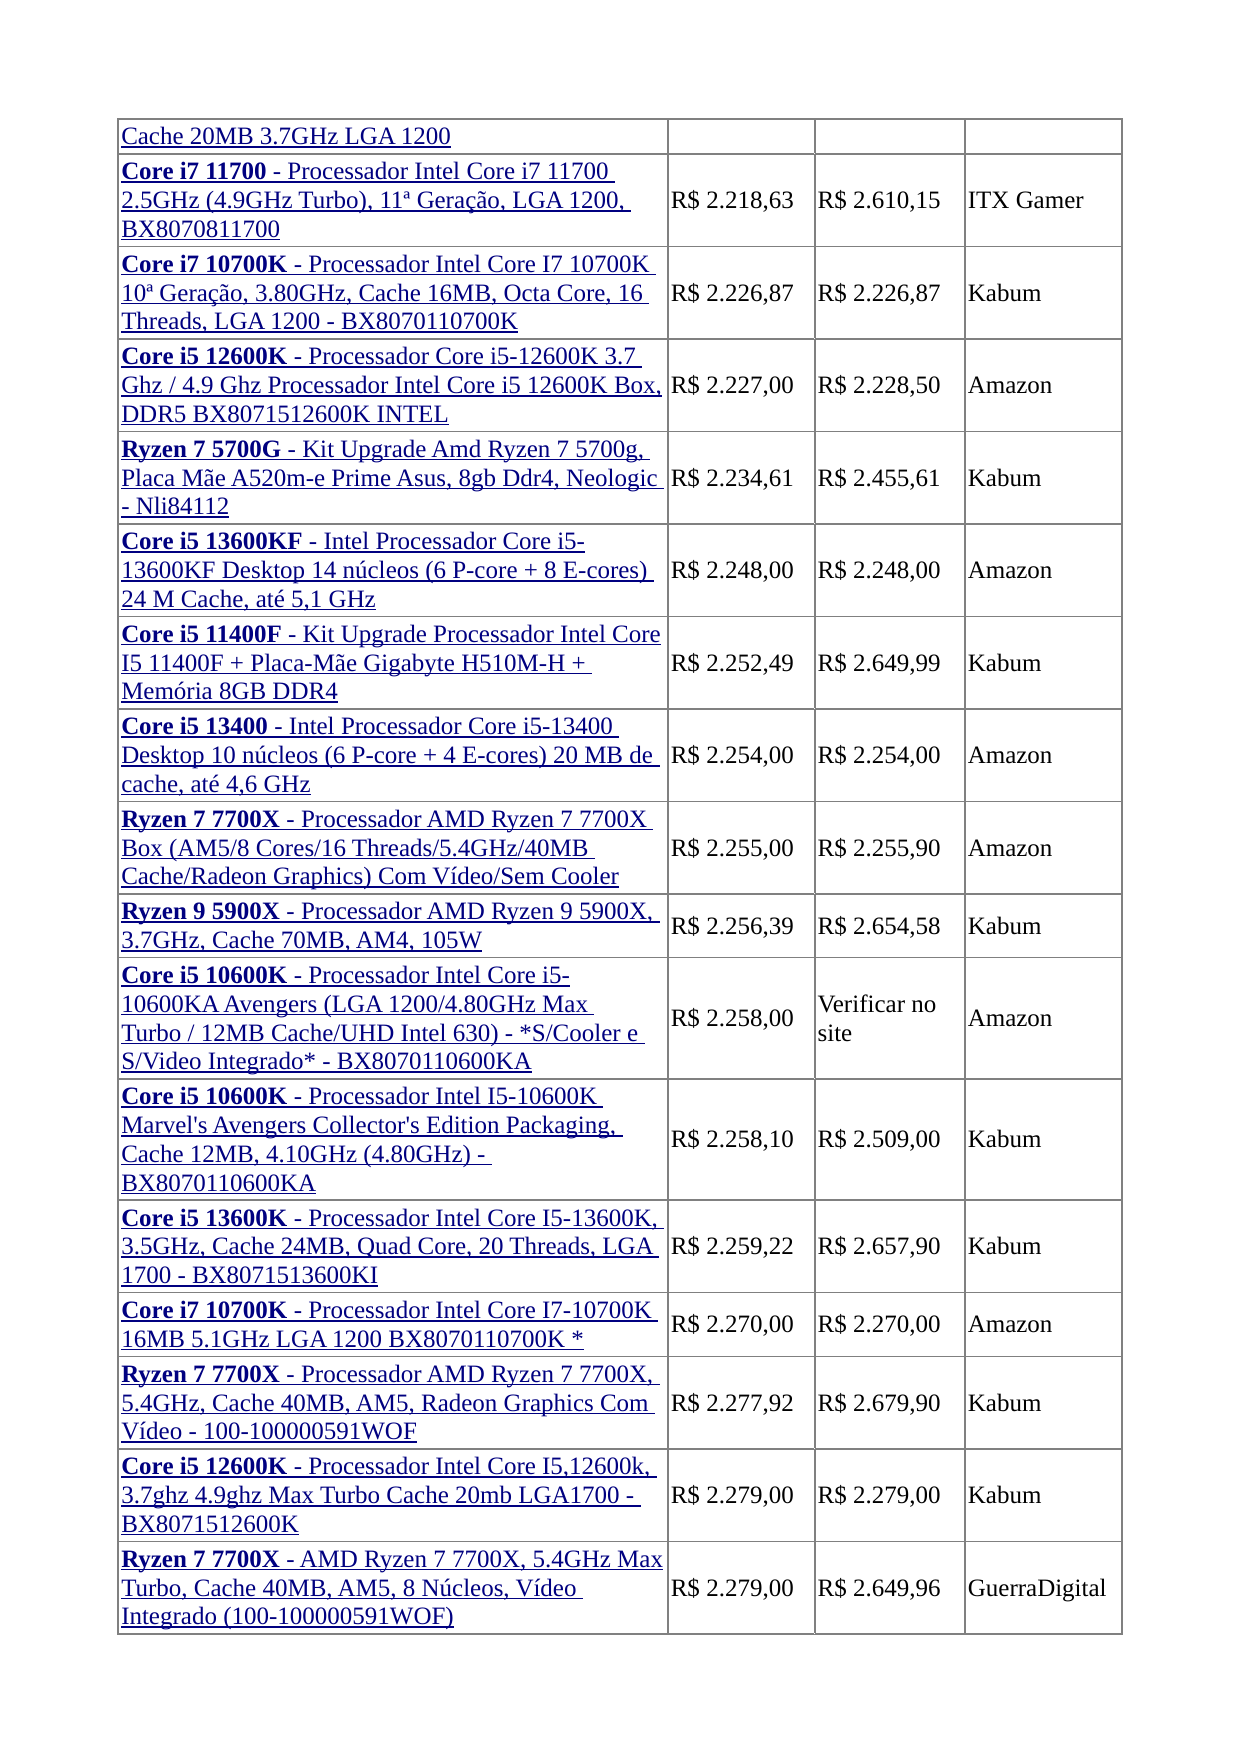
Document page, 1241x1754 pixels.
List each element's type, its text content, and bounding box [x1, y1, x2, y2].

table_cell R$ 2.254,00 [816, 710, 964, 801]
table_cell R$ 2.259,22 [669, 1201, 814, 1292]
table_cell R$ 2.256,39 [669, 895, 814, 957]
table_cell Ryzen 7 5700G - Kit Upgrade Amd Ryzen 7 5700g, Placa Mãe A520m-e Prime Asus, 8gb Ddr4, Neologic - Nli84112 [119, 432, 667, 523]
table_cell Verificar no site [816, 958, 964, 1078]
table_cell Kabum [966, 432, 1121, 523]
table_cell Ryzen 7 7700X - Processador AMD Ryzen 7 7700X, 5.4GHz, Cache 40MB, AM5, Radeon Graphics Com Vídeo - 100-100000591WOF [119, 1357, 667, 1448]
table_cell R$ 2.254,00 [669, 710, 814, 801]
table_cell Amazon [966, 710, 1121, 801]
table_cell Kabum [966, 1080, 1121, 1199]
table_cell Kabum [966, 617, 1121, 708]
table_cell Core i5 10600K - Processador Intel Core i5-10600KA Avengers (LGA 1200/4.80GHz Max Turbo / 12MB Cache/UHD Intel 630) - *S/Cooler e S/Video Integrado* - BX8070110600KA [119, 958, 667, 1078]
table_cell R$ 2.226,87 [669, 247, 814, 338]
table_cell Kabum [966, 247, 1121, 338]
table_cell Core i7 11700 - Processador Intel Core i7 11700 2.5GHz (4.9GHz Turbo), 11ª Geração, LGA 1200, BX8070811700 [119, 155, 667, 246]
table_cell R$ 2.258,10 [669, 1080, 814, 1199]
table_cell R$ 2.279,00 [816, 1450, 964, 1541]
table_cell R$ 2.649,96 [816, 1542, 964, 1633]
table_cell R$ 2.270,00 [816, 1293, 964, 1356]
table_cell Core i5 13400 - Intel Processador Core i5-13400 Desktop 10 núcleos (6 P-core + 4 E-cores) 20 MB de cache, até 4,6 GHz [119, 710, 667, 801]
table_cell Ryzen 9 5900X - Processador AMD Ryzen 9 5900X, 3.7GHz, Cache 70MB, AM4, 105W [119, 895, 667, 957]
table_cell Kabum [966, 1357, 1121, 1448]
table_cell [816, 120, 964, 153]
table_cell R$ 2.248,00 [669, 525, 814, 616]
table_cell Amazon [966, 340, 1121, 431]
table_cell Kabum [966, 1450, 1121, 1541]
table_cell Kabum [966, 1201, 1121, 1292]
table_cell [966, 120, 1121, 153]
table_cell Core i7 10700K - Processador Intel Core I7-10700K 16MB 5.1GHz LGA 1200 BX8070110700K * [119, 1293, 667, 1356]
table_cell R$ 2.279,00 [669, 1450, 814, 1541]
table_cell [669, 120, 814, 153]
table_cell R$ 2.610,15 [816, 155, 964, 246]
table_cell Amazon [966, 525, 1121, 616]
table_cell Core i5 13600KF - Intel Processador Core i5-13600KF Desktop 14 núcleos (6 P-core + 8 E-cores) 24 M Cache, até 5,1 GHz [119, 525, 667, 616]
table_cell R$ 2.679,90 [816, 1357, 964, 1448]
table_cell R$ 2.277,92 [669, 1357, 814, 1448]
table_cell Core i5 12600K - Processador Intel Core I5,12600k, 3.7ghz 4.9ghz Max Turbo Cache 20mb LGA1700 - BX8071512600K [119, 1450, 667, 1541]
table_cell R$ 2.228,50 [816, 340, 964, 431]
table_cell Kabum [966, 895, 1121, 957]
table_cell Amazon [966, 1293, 1121, 1356]
table_cell R$ 2.227,00 [669, 340, 814, 431]
table_cell Core i5 11400F - Kit Upgrade Processador Intel Core I5 11400F + Placa-Mãe Gigabyte H510M-H + Memória 8GB DDR4 [119, 617, 667, 708]
table_cell R$ 2.654,58 [816, 895, 964, 957]
table_cell R$ 2.252,49 [669, 617, 814, 708]
table_cell Core i5 10600K - Processador Intel I5-10600K Marvel's Avengers Collector's Edition Packaging, Cache 12MB, 4.10GHz (4.80GHz) - BX8070110600KA [119, 1080, 667, 1199]
table_cell R$ 2.649,99 [816, 617, 964, 708]
table_cell R$ 2.657,90 [816, 1201, 964, 1292]
table_cell R$ 2.248,00 [816, 525, 964, 616]
table_cell R$ 2.226,87 [816, 247, 964, 338]
table_cell R$ 2.279,00 [669, 1542, 814, 1633]
table_cell Amazon [966, 958, 1121, 1078]
table_cell Amazon [966, 802, 1121, 893]
table_cell R$ 2.455,61 [816, 432, 964, 523]
table_cell R$ 2.234,61 [669, 432, 814, 523]
table_cell Core i7 10700K - Processador Intel Core I7 10700K 10ª Geração, 3.80GHz, Cache 16MB, Octa Core, 16 Threads, LGA 1200 - BX8070110700K [119, 247, 667, 338]
table_cell ITX Gamer [966, 155, 1121, 246]
table_cell Ryzen 7 7700X - AMD Ryzen 7 7700X, 5.4GHz Max Turbo, Cache 40MB, AM5, 8 Núcleos, Vídeo Integrado (100-100000591WOF) [119, 1542, 667, 1633]
table_cell R$ 2.509,00 [816, 1080, 964, 1199]
table_cell Cache 20MB 3.7GHz LGA 1200 [119, 120, 667, 153]
table_cell R$ 2.258,00 [669, 958, 814, 1078]
table_cell Core i5 13600K - Processador Intel Core I5-13600K, 3.5GHz, Cache 24MB, Quad Core, 20 Threads, LGA 1700 - BX8071513600KI [119, 1201, 667, 1292]
table_cell Core i5 12600K - Processador Core i5-12600K 3.7 Ghz / 4.9 Ghz Processador Intel Core i5 12600K Box, DDR5 BX8071512600K INTEL [119, 340, 667, 431]
table_cell R$ 2.218,63 [669, 155, 814, 246]
table_cell R$ 2.270,00 [669, 1293, 814, 1356]
table_cell R$ 2.255,90 [816, 802, 964, 893]
table_cell Ryzen 7 7700X - Processador AMD Ryzen 7 7700X Box (AM5/8 Cores/16 Threads/5.4GHz/40MB Cache/Radeon Graphics) Com Vídeo/Sem Cooler [119, 802, 667, 893]
table_cell GuerraDigital [966, 1542, 1121, 1633]
table_cell R$ 2.255,00 [669, 802, 814, 893]
